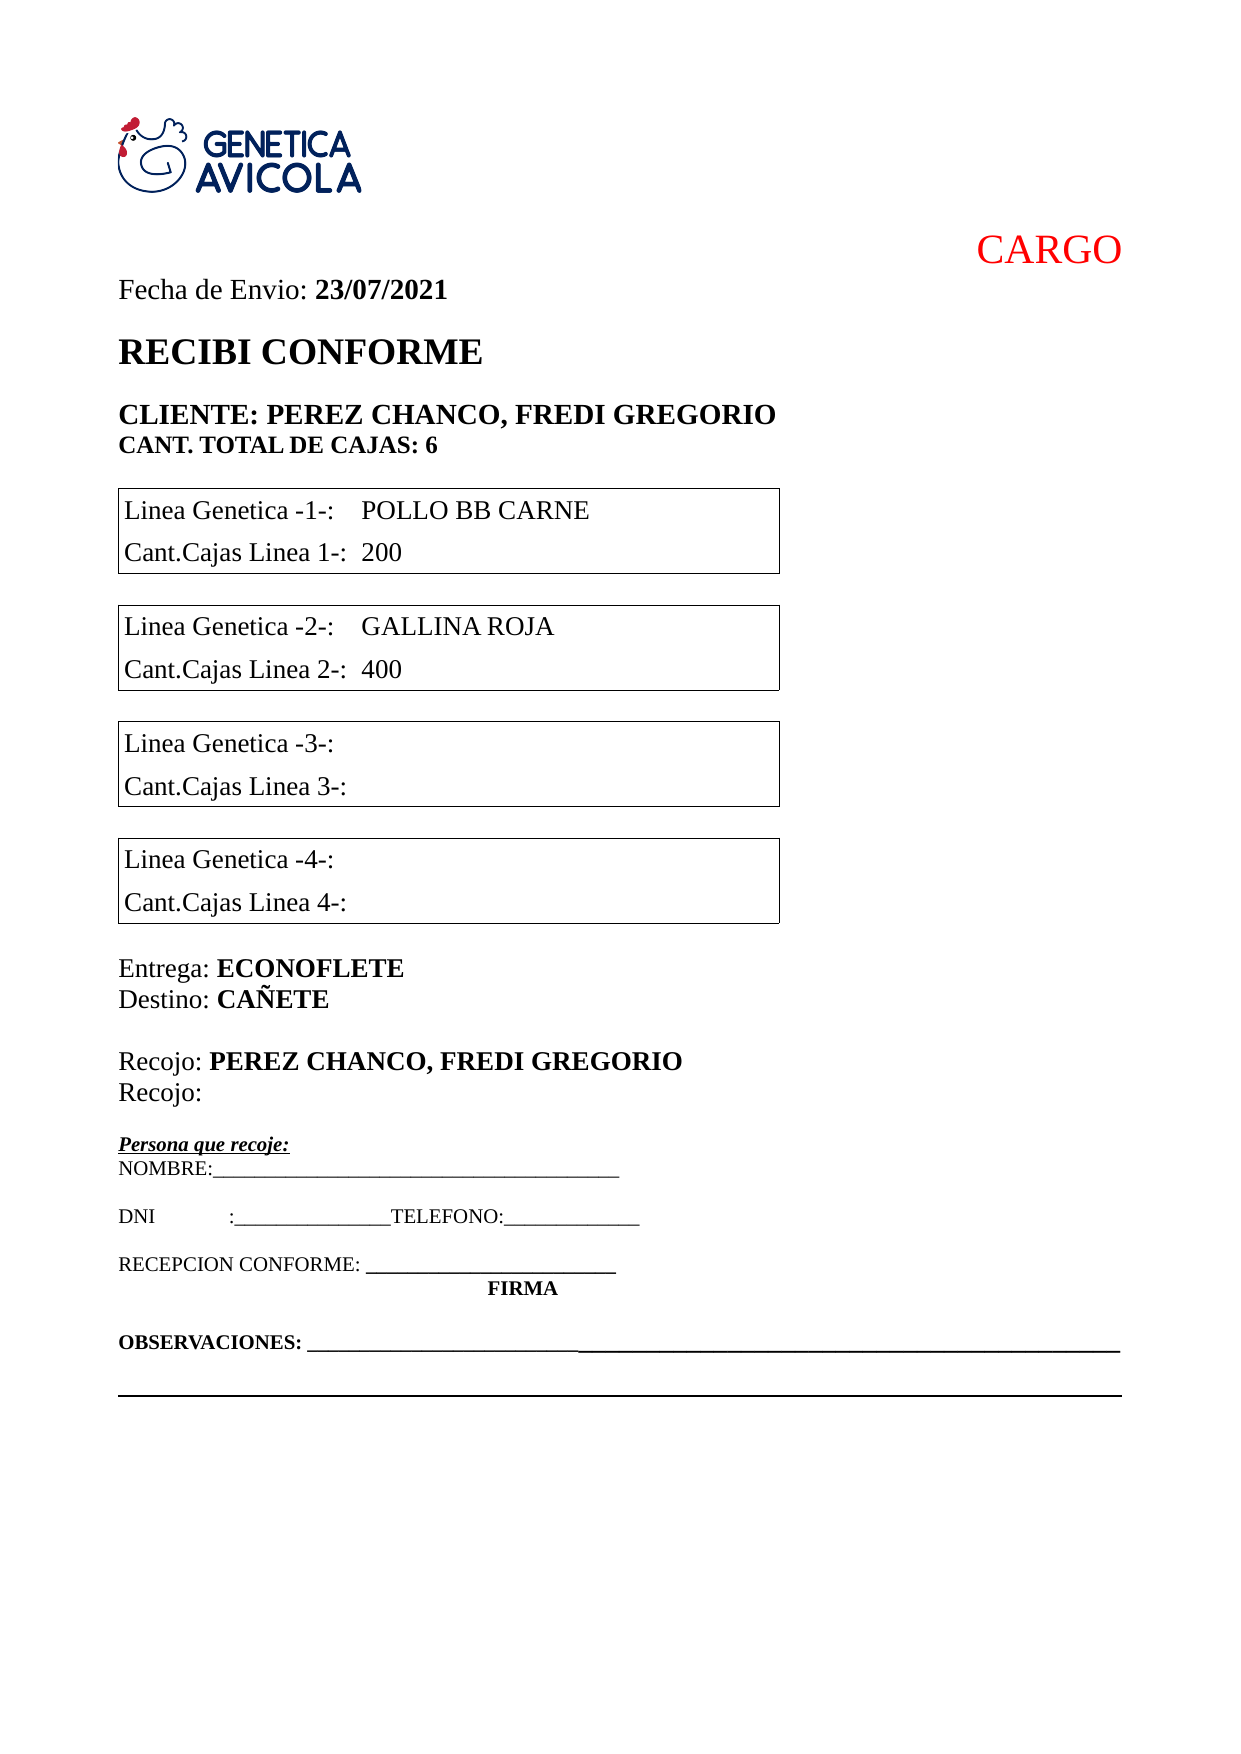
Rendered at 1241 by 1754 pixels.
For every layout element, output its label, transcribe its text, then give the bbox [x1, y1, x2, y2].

table_cell [356, 722, 779, 764]
text RECIBI CONFORME [118, 330, 1122, 373]
table_cell Cant.Cajas Linea 4-: [119, 880, 356, 923]
table_cell Cant.Cajas Linea 3-: [119, 764, 356, 806]
table_cell [356, 764, 779, 806]
table_cell [356, 839, 779, 880]
text CARGO [118, 224, 1122, 272]
table_cell 200 [356, 531, 779, 573]
table_cell [118, 574, 356, 604]
text Recojo: PEREZ CHANCO, FREDI GREGORIO [118, 1045, 1122, 1076]
text Persona que recoje: [118, 1132, 1122, 1156]
text Recojo: [118, 1076, 1122, 1108]
table_cell Cant.Cajas Linea 2-: [119, 647, 356, 690]
table_header Linea Genetica -1-: [119, 489, 356, 531]
text DNI :_______________TELEFONO:_____________ [118, 1204, 1122, 1228]
text Destino: CAÑETE [118, 983, 1122, 1014]
text Fecha de Envio: 23/07/2021 [118, 272, 1122, 306]
table_cell [356, 574, 779, 604]
text CLIENTE: PEREZ CHANCO, FREDI GREGORIO [118, 397, 1122, 431]
text NOMBRE:_______________________________________ [118, 1156, 1122, 1180]
table_cell [356, 880, 779, 923]
table_cell [118, 807, 356, 838]
text RECEPCION CONFORME: ________________________ [118, 1252, 1122, 1276]
table_cell 400 [356, 647, 779, 690]
table_cell [356, 807, 779, 838]
text FIRMA [118, 1276, 1122, 1300]
table_cell Linea Genetica -3-: [119, 722, 356, 764]
table_cell Linea Genetica -2-: [119, 606, 356, 647]
table_cell [118, 691, 356, 721]
text CANT. TOTAL DE CAJAS: 6 [118, 431, 1122, 459]
text OBSERVACIONES: __________________________________________________________________ [118, 1324, 1122, 1355]
table_cell Cant.Cajas Linea 1-: [119, 531, 356, 573]
picture [117, 117, 362, 193]
table_cell GALLINA ROJA [356, 606, 779, 647]
table_cell [356, 691, 779, 721]
table_header POLLO BB CARNE [356, 489, 779, 531]
table_cell Linea Genetica -4-: [119, 839, 356, 880]
text Entrega: ECONOFLETE [118, 952, 1122, 983]
